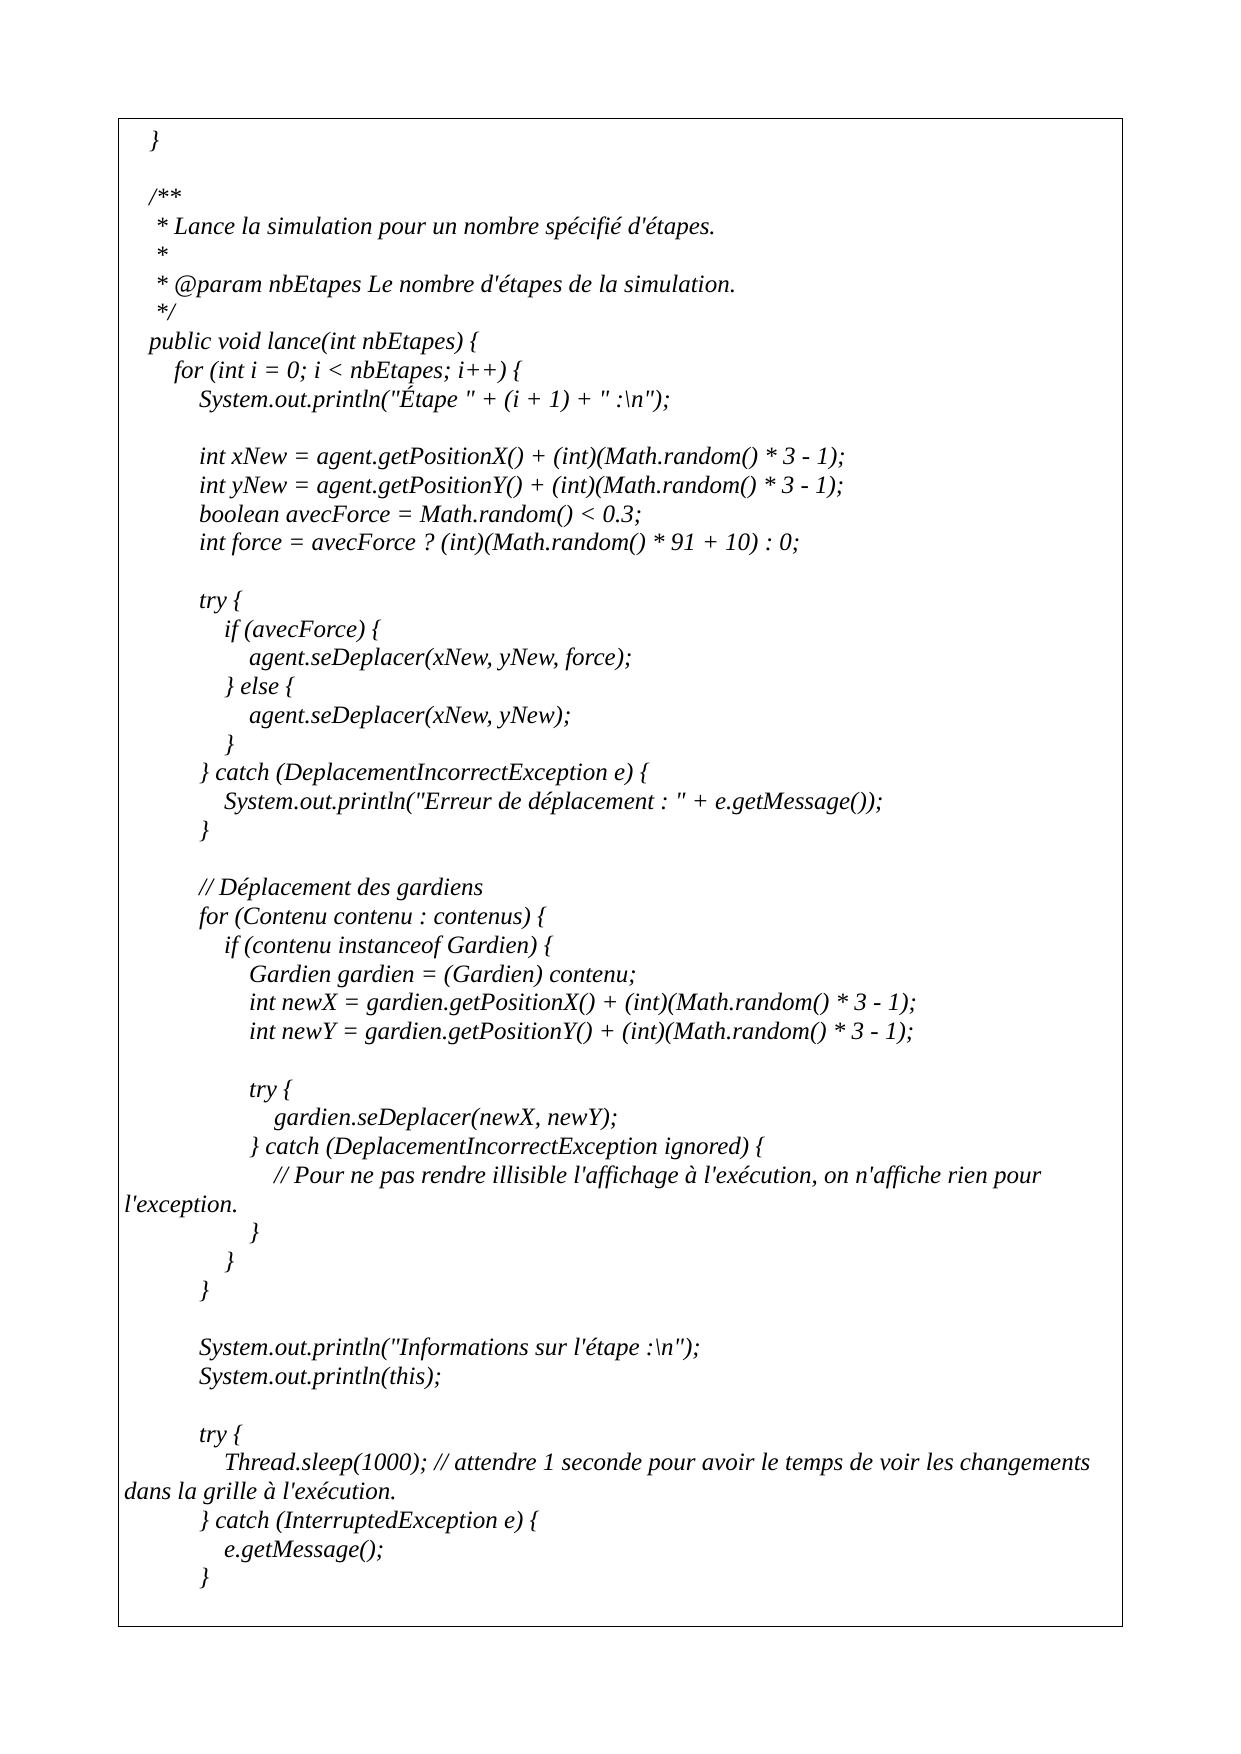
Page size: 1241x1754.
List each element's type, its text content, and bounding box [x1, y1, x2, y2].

table_header } /** * Lance la simulation pour un nombre spécifié d'étapes. * * @param nbEtapes Le nombre d'étapes de la simulation. */ public void lance(int nbEtapes) { for (int i = 0; i < nbEtapes; i++) { System.out.println("Étape " + (i + 1) + " :\n"); int xNew = agent.getPositionX() + (int)(Math.random() * 3 - 1); int yNew = agent.getPositionY() + (int)(Math.random() * 3 - 1); boolean avecForce = Math.random() < 0.3; int force = avecForce ? (int)(Math.random() * 91 + 10) : 0; try { if (avecForce) { agent.seDeplacer(xNew, yNew, force); } else { agent.seDeplacer(xNew, yNew); } } catch (DeplacementIncorrectException e) { System.out.println("Erreur de déplacement : " + e.getMessage()); } // Déplacement des gardiens for (Contenu contenu : contenus) { if (contenu instanceof Gardien) { Gardien gardien = (Gardien) contenu; int newX = gardien.getPositionX() + (int)(Math.random() * 3 - 1); int newY = gardien.getPositionY() + (int)(Math.random() * 3 - 1); try { gardien.seDeplacer(newX, newY); } catch (DeplacementIncorrectException ignored) { // Pour ne pas rendre illisible l'affichage à l'exécution, on n'affiche rien pour l'exception. } } } System.out.println("Informations sur l'étape :\n"); System.out.println(this); try { Thread.sleep(1000); // attendre 1 seconde pour avoir le temps de voir les changements dans la grille à l'exécution. } catch (InterruptedException e) { e.getMessage(); } [119, 119, 1122, 1626]
